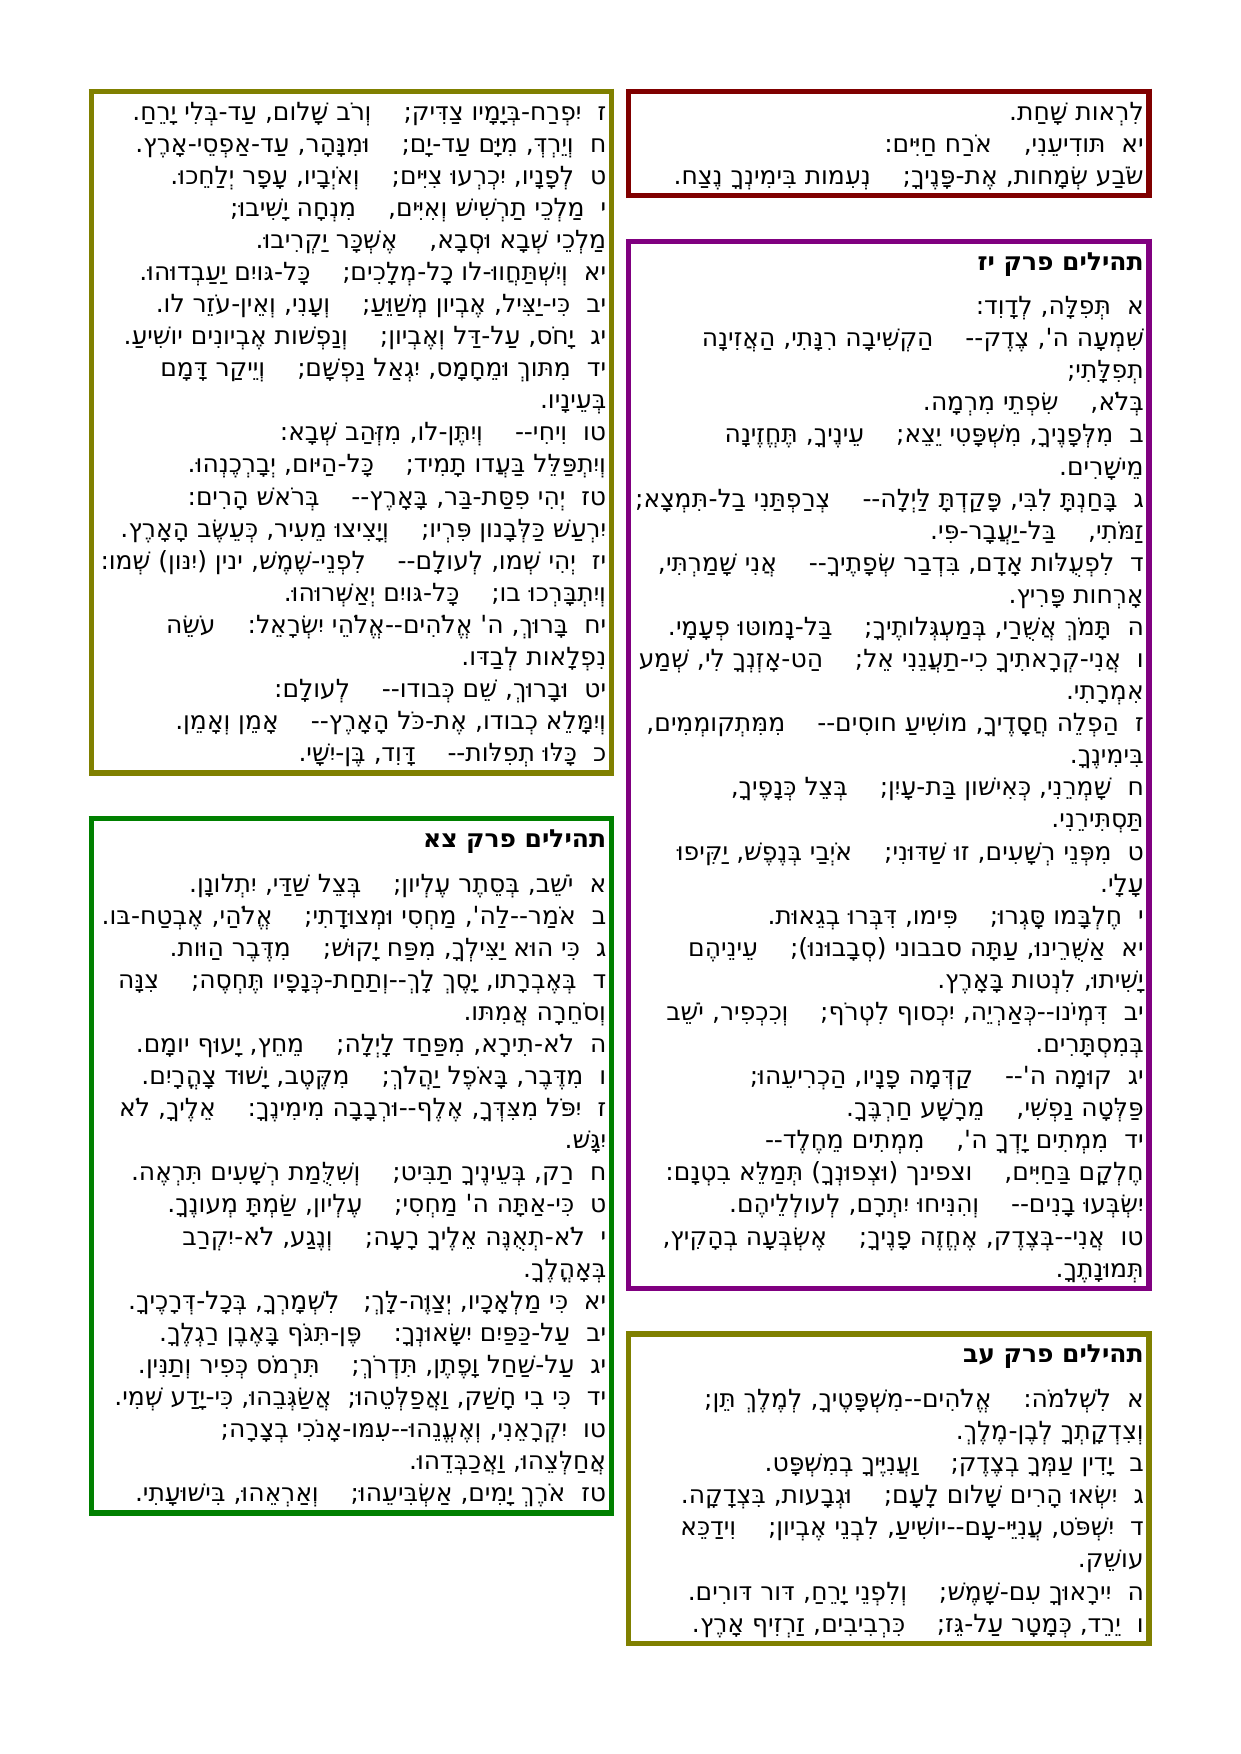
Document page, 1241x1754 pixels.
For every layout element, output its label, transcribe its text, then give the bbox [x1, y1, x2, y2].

subtitle תהילים פרק עב [631, 1337, 1146, 1369]
text א לִשְׁלֹמֹה: אֱלֹהִים--מִשְׁפָּטֶיךָ, לְמֶלֶךְ תֵּן; וְצִדְקָתְךָ לְבֶן-מֶלֶךְ. ב יָדִין עַמְּךָ בְצֶדֶק; וַעֲנִיֶּיךָ בְמִשְׁפָּט. ג יִשְׂאוּ הָרִים שָׁלום לָעָם; וּגְבָעות, בִּצְדָקָה. ד יִשְׁפֹּט, עֲנִיֵּי-עָם--יושִׁיעַ, לִבְנֵי אֶבְיון; וִידַכֵּא עושֵׁק. ה יִירָאוּךָ עִם-שָׁמֶשׁ; וְלִפְנֵי יָרֵחַ, דּור דּורִים. ו יֵרֵד, כְּמָטָר עַל-גֵּז; כִּרְבִיבִים, זַרְזִיף אָרֶץ. [631, 1376, 1146, 1641]
text א יֹשֵׁב, בְּסֵתֶר עֶלְיון; בְּצֵל שַׁדַּי, יִתְלונָן. ב אֹמַר--לַה', מַחְסִי וּמְצוּדָתִי; אֱלֹהַי, אֶבְטַח-בּו. ג כִּי הוּא יַצִּילְךָ, מִפַּח יָקוּשׁ; מִדֶּבֶר הַוּות. ד בְּאֶבְרָתו, יָסֶךְ לָךְ--וְתַחַת-כְּנָפָיו תֶּחְסֶה; צִנָּה וְסֹחֵרָה אֲמִתּו. ה לֹא-תִירָא, מִפַּחַד לָיְלָה; מֵחֵץ, יָעוּף יומָם. ו מִדֶּבֶר, בָּאֹפֶל יַהֲלֹךְ; מִקֶּטֶב, יָשׁוּד צָהֳרָיִם. ז יִפֹּל מִצִּדְּךָ, אֶלֶף--וּרְבָבָה מִימִינֶךָ: אֵלֶיךָ, לֹא יִגָּשׁ. ח רַק, בְּעֵינֶיךָ תַבִּיט; וְשִׁלֻּמַת רְשָׁעִים תִּרְאֶה. ט כִּי-אַתָּה ה' מַחְסִי; עֶלְיון, שַׂמְתָּ מְעונֶךָ. י לֹא-תְאֻנֶּה אֵלֶיךָ רָעָה; וְנֶגַע, לֹא-יִקְרַב בְּאָהֳלֶךָ. יא כִּי מַלְאָכָיו, יְצַוֶּה-לָּךְ; לִשְׁמָרְךָ, בְּכָל-דְּרָכֶיךָ. יב עַל-כַּפַּיִם יִשָּׂאוּנְךָ: פֶּן-תִּגֹּף בָּאֶבֶן רַגְלֶךָ. יג עַל-שַׁחַל וָפֶתֶן, תִּדְרֹךְ; תִּרְמֹס כְּפִיר וְתַנִּין. יד כִּי בִי חָשַׁק, וַאֲפַלְּטֵהוּ; אֲשַׂגְּבֵהוּ, כִּי-יָדַע שְׁמִי. טו יִקְרָאֵנִי, וְאֶעֱנֵהוּ--עִמּו-אָנֹכִי בְצָרָה; אֲחַלְּצֵהוּ, וַאֲכַבְּדֵהוּ. טז אֹרֶךְ יָמִים, אַשְׂבִּיעֵהוּ; וְאַרְאֵהוּ, בִּישׁוּעָתִי. [94, 861, 609, 1510]
text ז יִפְרַח-בְּיָמָיו צַדִּיק; וְרֹב שָׁלום, עַד-בְּלִי יָרֵחַ. ח וְיֵרְדְּ, מִיָּם עַד-יָם; וּמִנָּהָר, עַד-אַפְסֵי-אָרֶץ. ט לְפָנָיו, יִכְרְעוּ צִיִּים; וְאֹיְבָיו, עָפָר יְלַחֵכוּ. י מַלְכֵי תַרְשִׁישׁ וְאִיִּים, מִנְחָה יָשִׁיבוּ; מַלְכֵי שְׁבָא וּסְבָא, אֶשְׁכָּר יַקְרִיבוּ. יא וְיִשְׁתַּחֲווּ-לו כָל-מְלָכִים; כָּל-גּויִם יַעַבְדוּהוּ. יב כִּי-יַצִּיל, אֶבְיון מְשַׁוֵּעַ; וְעָנִי, וְאֵין-עֹזֵר לו. יג יָחֹס, עַל-דַּל וְאֶבְיון; וְנַפְשׁות אֶבְיונִים יושִׁיעַ. יד מִתּוךְ וּמֵחָמָס, יִגְאַל נַפְשָׁם; וְיֵיקַר דָּמָם בְּעֵינָיו. טו וִיחִי-- וְיִתֶּן-לו, מִזְּהַב שְׁבָא: וְיִתְפַּלֵּל בַּעֲדו תָמִיד; כָּל-הַיּום, יְבָרְכֶנְהוּ. טז יְהִי פִסַּת-בַּר, בָּאָרֶץ-- בְּרֹאשׁ הָרִים: יִרְעַשׁ כַּלְּבָנון פִּרְיו; וְיָצִיצוּ מֵעִיר, כְּעֵשֶׂב הָאָרֶץ. יז יְהִי שְׁמו, לְעולָם-- לִפְנֵי-שֶׁמֶשׁ, ינין (יִנּון) שְׁמו: וְיִתְבָּרְכוּ בו; כָּל-גּויִם יְאַשְּׁרוּהוּ. יח בָּרוּךְ, ה' אֱלֹהִים--אֱלֹהֵי יִשְׂרָאֵל: עֹשֵׂה נִפְלָאות לְבַדּו. יט וּבָרוּךְ, שֵׁם כְּבודו-- לְעולָם: וְיִמָּלֵא כְבודו, אֶת-כֹּל הָאָרֶץ-- אָמֵן וְאָמֵן. כ כָּלּוּ תְפִלּות-- דָּוִד, בֶּן-יִשָׁי. [94, 94, 609, 770]
subtitle תהילים פרק יז [631, 244, 1146, 276]
text א תְּפִלָּה, לְדָוִד: שִׁמְעָה ה', צֶדֶק-- הַקְשִׁיבָה רִנָּתִי, הַאֲזִינָה תְפִלָּתִי; בְּלֹא, שִׂפְתֵי מִרְמָה. ב מִלְּפָנֶיךָ, מִשְׁפָּטִי יֵצֵא; עֵינֶיךָ, תֶּחֱזֶינָה מֵישָׁרִים. ג בָּחַנְתָּ לִבִּי, פָּקַדְתָּ לַּיְלָה-- צְרַפְתַּנִי בַל-תִּמְצָא; זַמֹּתִי, בַּל-יַעֲבָר-פִּי. ד לִפְעֻלּות אָדָם, בִּדְבַר שְׂפָתֶיךָ-- אֲנִי שָׁמַרְתִּי, אָרְחות פָּרִיץ. ה תָּמֹךְ אֲשֻׁרַי, בְּמַעְגְּלותֶיךָ; בַּל-נָמוטּוּ פְעָמָי. ו אֲנִי-קְרָאתִיךָ כִי-תַעֲנֵנִי אֵל; הַט-אָזְנְךָ לִי, שְׁמַע אִמְרָתִי. ז הַפְלֵה חֲסָדֶיךָ, מושִׁיעַ חוסִים-- מִמִּתְקומְמִים, בִּימִינֶךָ. ח שָׁמְרֵנִי, כְּאִישׁון בַּת-עָיִן; בְּצֵל כְּנָפֶיךָ, תַּסְתִּירֵנִי. ט מִפְּנֵי רְשָׁעִים, זוּ שַׁדּוּנִי; אֹיְבַי בְּנֶפֶשׁ, יַקִּיפוּ עָלָי. י חֶלְבָּמו סָּגְרוּ; פִּימו, דִּבְּרוּ בְגֵאוּת. יא אַשֻּׁרֵינוּ, עַתָּה סבבוני (סְבָבוּנוּ); עֵינֵיהֶם יָשִׁיתוּ, לִנְטות בָּאָרֶץ. יב דִּמְיֹנו--כְּאַרְיֵה, יִכְסוף לִטְרֹף; וְכִכְפִיר, יֹשֵׁב בְּמִסְתָּרִים. יג קוּמָה ה'-- קַדְּמָה פָנָיו, הַכְרִיעֵהוּ; פַּלְּטָה נַפְשִׁי, מֵרָשָׁע חַרְבֶּךָ. יד מִמְתִים יָדְךָ ה', מִמְתִים מֵחֶלֶד-- חֶלְקָם בַּחַיִּים, וצפינך (וּצְפוּנְךָ) תְּמַלֵּא בִטְנָם: יִשְׂבְּעוּ בָנִים-- וְהִנִּיחוּ יִתְרָם, לְעולְלֵיהֶם. טו אֲנִי--בְּצֶדֶק, אֶחֱזֶה פָנֶיךָ; אֶשְׂבְּעָה בְהָקִיץ, תְּמוּנָתֶךָ. [631, 283, 1146, 1286]
text לִרְאות שָׁחַת. יא תּודִיעֵנִי, אֹרַח חַיִּים: שֹׂבַע שְׂמָחות, אֶת-פָּנֶיךָ; נְעִמות בִּימִינְךָ נֶצַח. [631, 94, 1146, 193]
subtitle תהילים פרק צא [94, 821, 609, 853]
